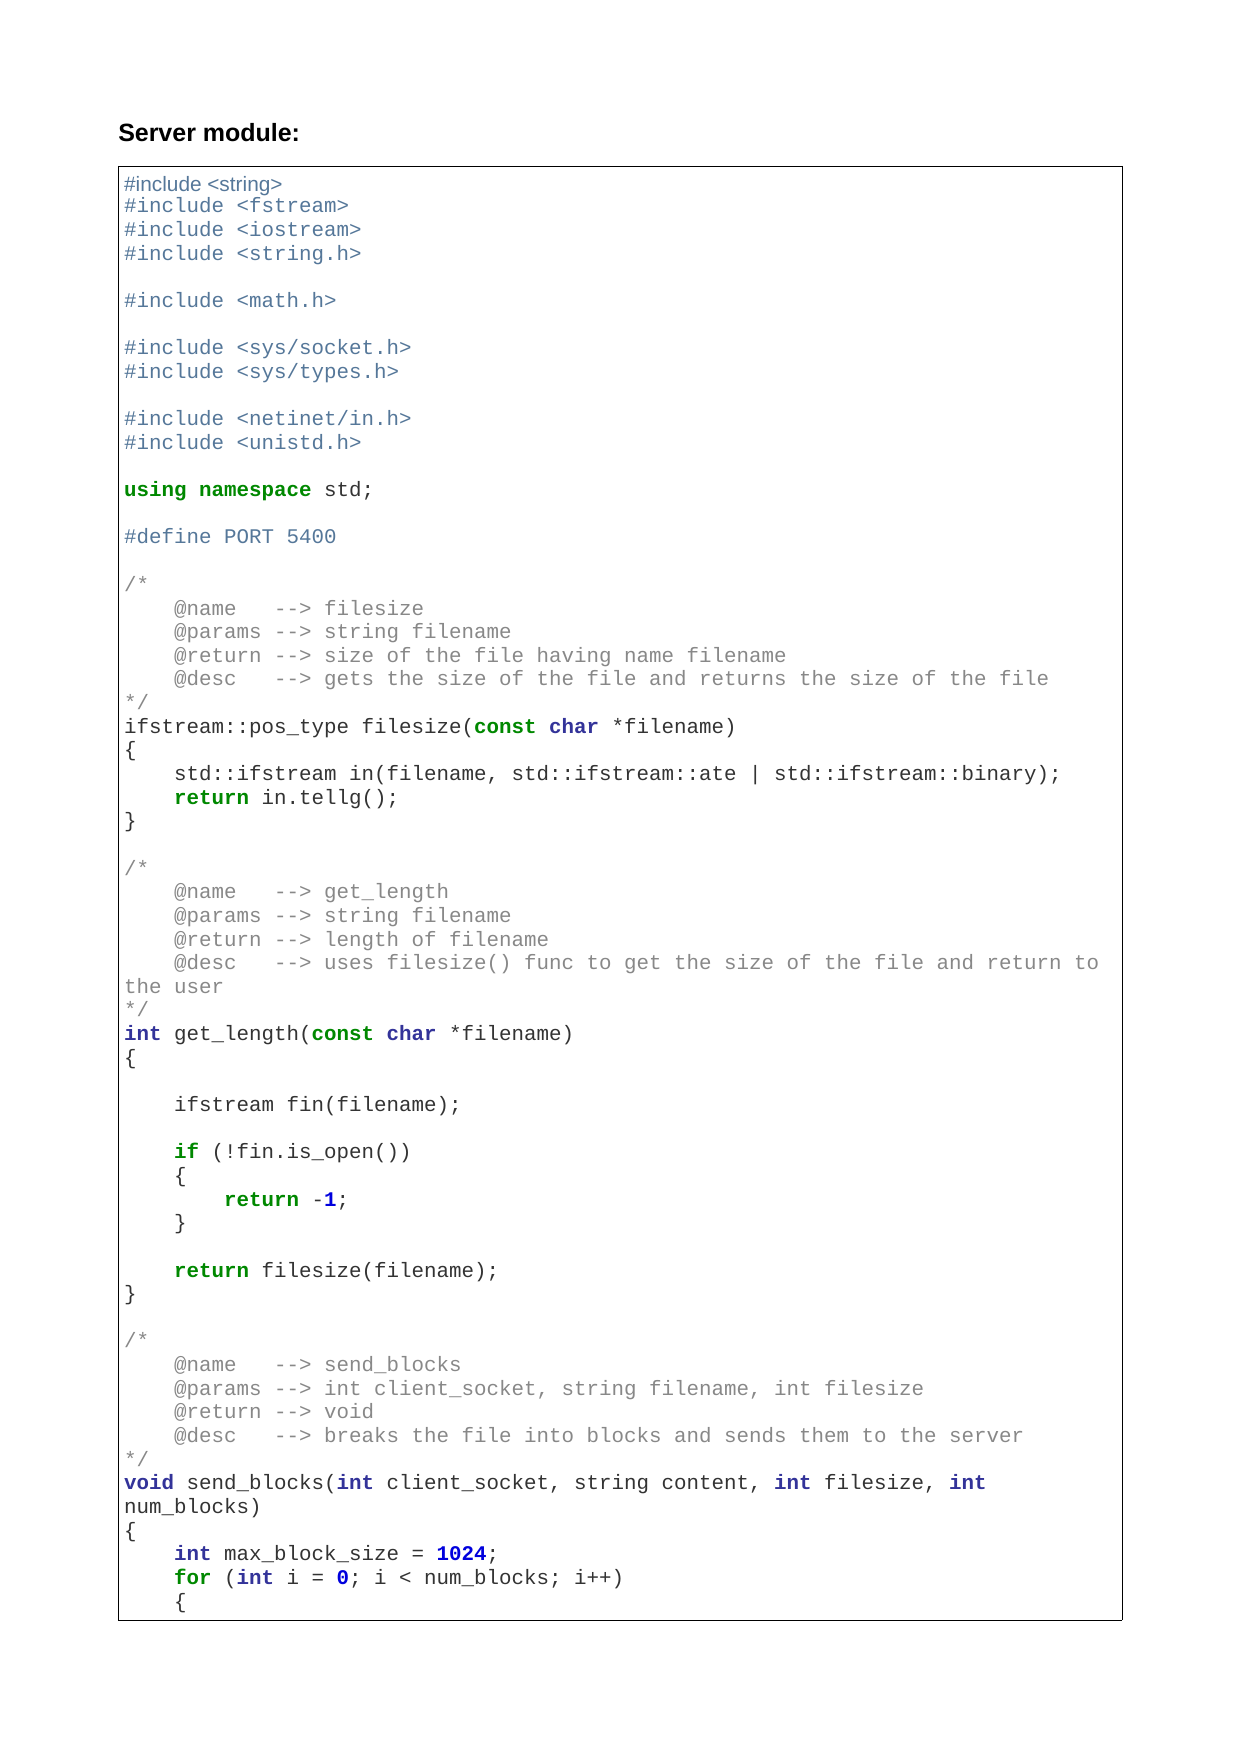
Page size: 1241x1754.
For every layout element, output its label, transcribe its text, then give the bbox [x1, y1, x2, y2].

table_header #include <string> #include <fstream> #include <iostream> #include <string.h> #include <math.h> #include <sys/socket.h> #include <sys/types.h> #include <netinet/in.h> #include <unistd.h> using namespace std; #define PORT 5400 /* @name --> filesize @params --> string filename @return --> size of the file having name filename @desc --> gets the size of the file and returns the size of the file */ ifstream::pos_type filesize(const char *filename) { std::ifstream in(filename, std::ifstream::ate | std::ifstream::binary); return in.tellg(); } /* @name --> get_length @params --> string filename @return --> length of filename @desc --> uses filesize() func to get the size of the file and return to the user */ int get_length(const char *filename) { ifstream fin(filename); if (!fin.is_open()) { return -1; } return filesize(filename); } /* @name --> send_blocks @params --> int client_socket, string filename, int filesize @return --> void @desc --> breaks the file into blocks and sends them to the server */ void send_blocks(int client_socket, string content, int filesize, int num_blocks) { int max_block_size = 1024; for (int i = 0; i < num_blocks; i++) { [119, 167, 1122, 1620]
text Server module: [118, 118, 1122, 147]
